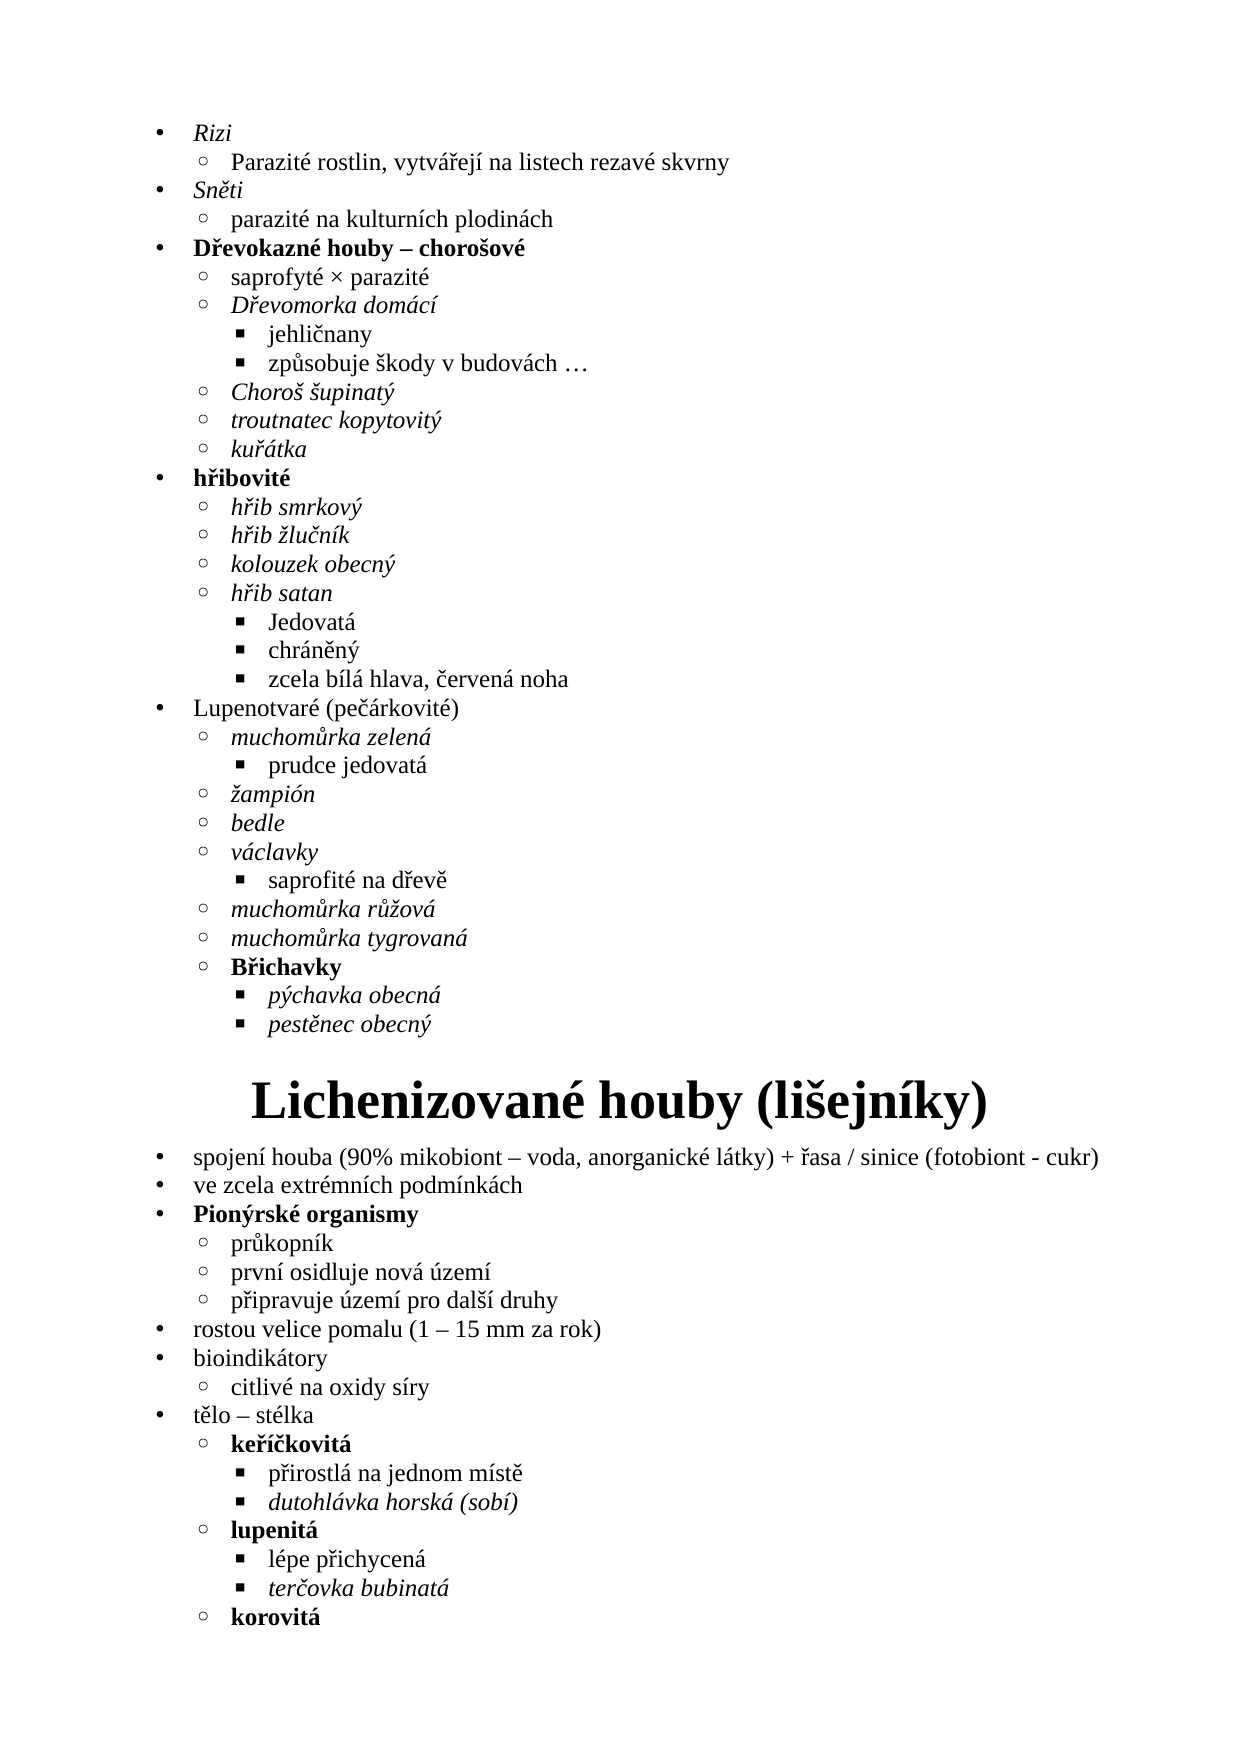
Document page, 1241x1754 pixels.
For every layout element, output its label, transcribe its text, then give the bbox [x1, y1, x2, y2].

list jehličnany [231, 319, 1122, 348]
list keříčkovitá [193, 1429, 1122, 1458]
list Parazité rostlin, vytvářejí na listech rezavé skvrny [193, 147, 1122, 176]
list hřib satan [193, 578, 1122, 607]
list dutohlávka horská (sobí) [231, 1487, 1122, 1515]
list hřib žlučník [193, 521, 1122, 549]
list parazité na kulturních plodinách [193, 204, 1122, 233]
list václavky [193, 837, 1122, 866]
list pýchavka obecná [231, 981, 1122, 1009]
list bedle [193, 808, 1122, 837]
list muchomůrka tygrovaná [193, 923, 1122, 952]
text Lichenizované houby (lišejníky) [118, 1068, 1122, 1130]
list kuřátka [193, 434, 1122, 463]
list hřib smrkový [193, 492, 1122, 521]
list Jedovatá [231, 607, 1122, 636]
list zcela bílá hlava, červená noha [231, 664, 1122, 693]
list tělo – stélka [156, 1400, 1122, 1429]
list rostou velice pomalu (1 – 15 mm za rok) [156, 1314, 1122, 1343]
list Dřevomorka domácí [193, 291, 1122, 319]
list první osidluje nová území [193, 1257, 1122, 1285]
list saprofité na dřevě [231, 866, 1122, 894]
list Sněti [156, 176, 1122, 204]
list terčovka bubinatá [231, 1573, 1122, 1602]
list žampión [193, 779, 1122, 808]
list kolouzek obecný [193, 549, 1122, 578]
list spojení houba (90% mikobiont – voda, anorganické látky) + řasa / sinice (fotobiont - cukr) [156, 1142, 1122, 1170]
list bioindikátory [156, 1343, 1122, 1372]
list lépe přichycená [231, 1544, 1122, 1573]
list Lupenotvaré (pečárkovité) [156, 693, 1122, 722]
list chráněný [231, 636, 1122, 664]
list Břichavky [193, 952, 1122, 981]
list saprofyté × parazité [193, 262, 1122, 291]
list muchomůrka růžová [193, 894, 1122, 923]
list prudce jedovatá [231, 751, 1122, 779]
list ve zcela extrémních podmínkách [156, 1170, 1122, 1199]
list hřibovité [156, 463, 1122, 492]
list citlivé na oxidy síry [193, 1372, 1122, 1400]
list lupenitá [193, 1515, 1122, 1544]
list troutnatec kopytovitý [193, 406, 1122, 434]
list Rizi [156, 118, 1122, 147]
list korovitá [193, 1602, 1122, 1630]
list Pionýrské organismy [156, 1199, 1122, 1228]
list přirostlá na jednom místě [231, 1458, 1122, 1487]
list Dřevokazné houby – chorošové [156, 233, 1122, 262]
list Choroš šupinatý [193, 377, 1122, 406]
list muchomůrka zelená [193, 722, 1122, 751]
list způsobuje škody v budovách … [231, 348, 1122, 377]
list pestěnec obecný [231, 1009, 1122, 1038]
list připravuje území pro další druhy [193, 1285, 1122, 1314]
list průkopník [193, 1228, 1122, 1257]
